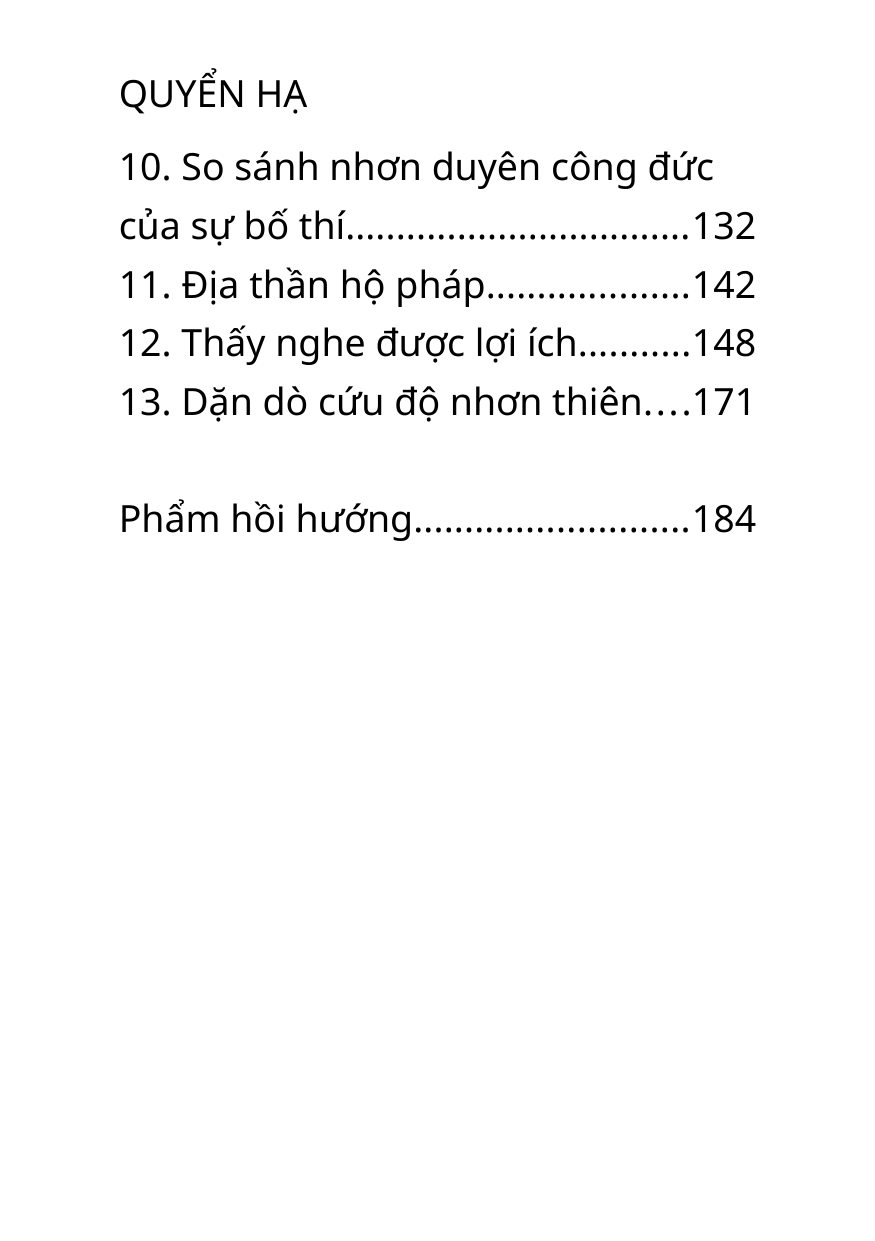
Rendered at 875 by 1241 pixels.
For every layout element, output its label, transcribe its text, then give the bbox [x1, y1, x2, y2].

text QUYỂN HẠ [118, 67, 756, 118]
text Phẩm hồi hướng 184 [118, 493, 756, 544]
text 10. So sánh nhơn duyên công đức của sự bố thí 132 [118, 141, 756, 250]
text 13. Dặn dò cứu độ nhơn thiên 171 [118, 375, 756, 426]
text 12. Thấy nghe được lợi ích 148 [118, 317, 756, 368]
text 11. Địa thần hộ pháp 142 [118, 258, 756, 309]
